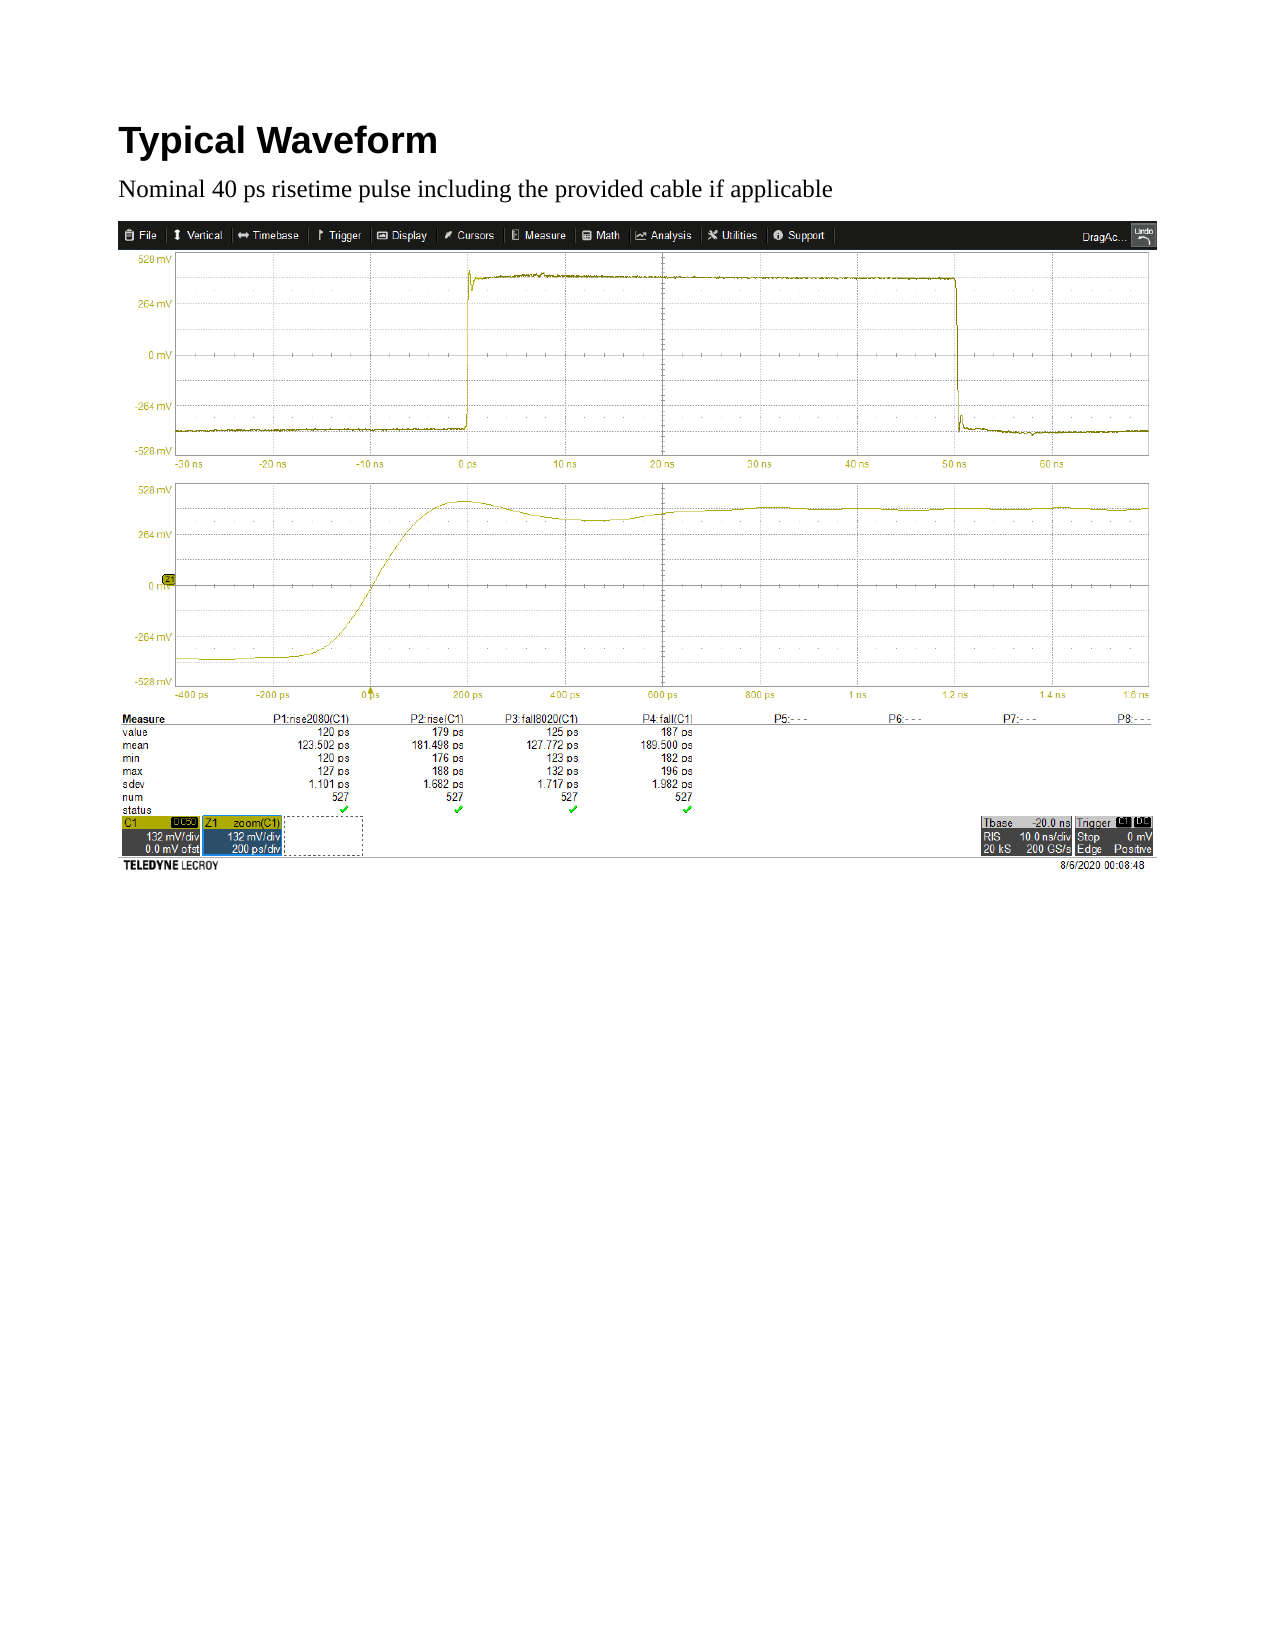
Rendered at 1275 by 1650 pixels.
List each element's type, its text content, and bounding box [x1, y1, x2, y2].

picture [118, 221, 1157, 871]
subtitle Nominal 40 ps risetime pulse including the provided cable if applicable [118, 174, 1157, 203]
subtitle Typical Waveform [118, 118, 1157, 162]
